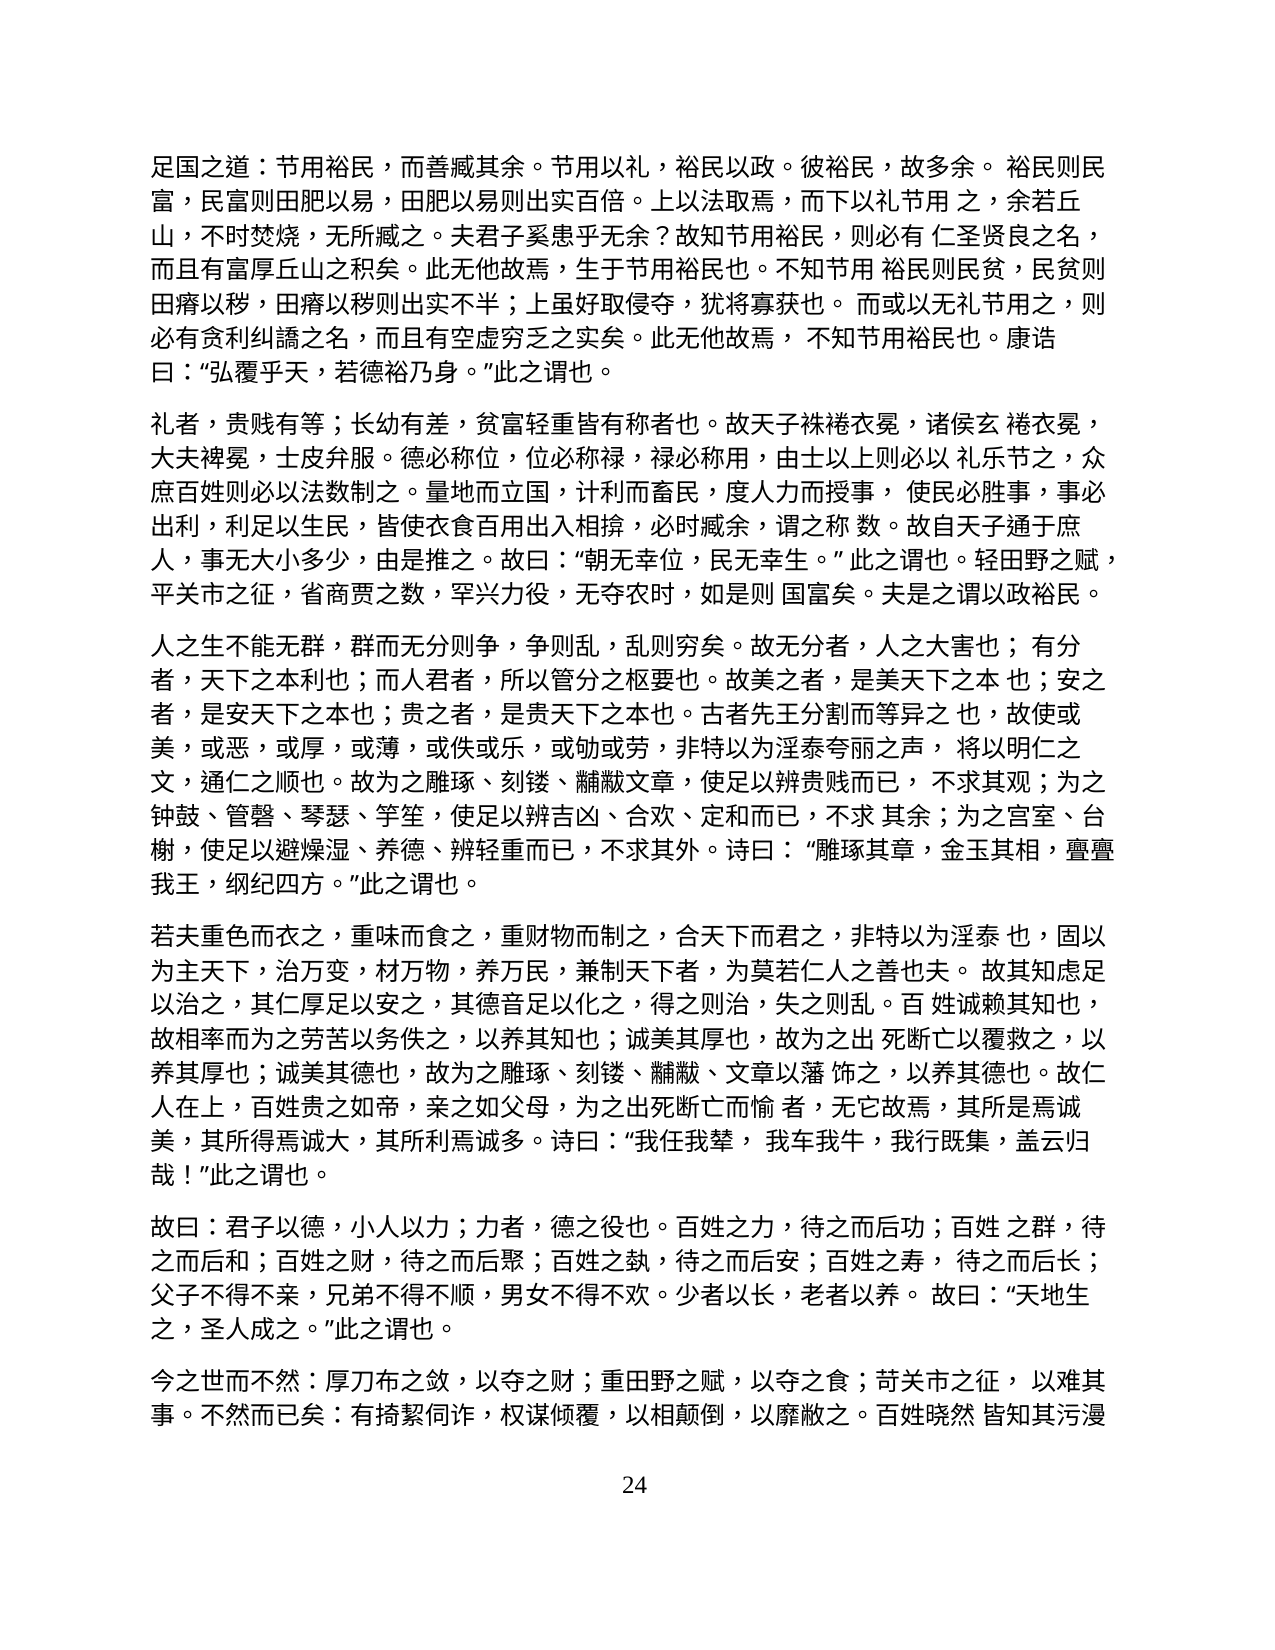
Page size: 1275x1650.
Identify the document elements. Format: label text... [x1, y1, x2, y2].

text 今之世而不然：厚刀布之敛，以夺之财；重田野之赋，以夺之食；苛关市之征， 以难其事。不然而已矣：有掎絜伺诈，权谋倾覆，以相颠倒，以靡敝之。百姓晓然 皆知其污漫 [150, 1364, 1125, 1432]
text 人之生不能无群，群而无分则争，争则乱，乱则穷矣。故无分者，人之大害也； 有分者，天下之本利也；而人君者，所以管分之枢要也。故美之者，是美天下之本 也；安之者，是安天下之本也；贵之者，是贵天下之本也。古者先王分割而等异之 也，故使或美，或恶，或厚，或薄，或佚或乐，或劬或劳，非特以为淫泰夸丽之声， 将以明仁之文，通仁之顺也。故为之雕琢、刻镂、黼黻文章，使足以辨贵贱而已， 不求其观；为之钟鼓、管磬、琴瑟、竽笙，使足以辨吉凶、合欢、定和而已，不求 其余；为之宫室、台榭，使足以避燥湿、养德、辨轻重而已，不求其外。诗曰： “雕琢其章，金玉其相，亹亹我王，纲纪四方。”此之谓也。 [150, 629, 1125, 901]
text 故曰：君子以德，小人以力；力者，德之役也。百姓之力，待之而后功；百姓 之群，待之而后和；百姓之财，待之而后聚；百姓之埶，待之而后安；百姓之寿， 待之而后长；父子不得不亲，兄弟不得不顺，男女不得不欢。少者以长，老者以养。 故曰：“天地生之，圣人成之。”此之谓也。 [150, 1209, 1125, 1346]
text 足国之道：节用裕民，而善臧其余。节用以礼，裕民以政。彼裕民，故多余。 裕民则民富，民富则田肥以易，田肥以易则出实百倍。上以法取焉，而下以礼节用 之，余若丘山，不时焚烧，无所臧之。夫君子奚患乎无余？故知节用裕民，则必有 仁圣贤良之名，而且有富厚丘山之积矣。此无他故焉，生于节用裕民也。不知节用 裕民则民贫，民贫则田瘠以秽，田瘠以秽则出实不半；上虽好取侵夺，犹将寡获也。 而或以无礼节用之，则必有贪利纠譑之名，而且有空虚穷乏之实矣。此无他故焉， 不知节用裕民也。康诰曰：“弘覆乎天，若德裕乃身。”此之谓也。 [150, 150, 1125, 388]
text 礼者，贵贱有等；长幼有差，贫富轻重皆有称者也。故天子袾裷衣冕，诸侯玄 裷衣冕，大夫裨冕，士皮弁服。德必称位，位必称禄，禄必称用，由士以上则必以 礼乐节之，众庶百姓则必以法数制之。量地而立国，计利而畜民，度人力而授事， 使民必胜事，事必出利，利足以生民，皆使衣食百用出入相揜，必时臧余，谓之称 数。故自天子通于庶人，事无大小多少，由是推之。故曰：“朝无幸位，民无幸生。” 此之谓也。轻田野之赋，平关市之征，省商贾之数，罕兴力役，无夺农时，如是则 国富矣。夫是之谓以政裕民。 [150, 406, 1125, 611]
text 若夫重色而衣之，重味而食之，重财物而制之，合天下而君之，非特以为淫泰 也，固以为主天下，治万变，材万物，养万民，兼制天下者，为莫若仁人之善也夫。 故其知虑足以治之，其仁厚足以安之，其德音足以化之，得之则治，失之则乱。百 姓诚赖其知也，故相率而为之劳苦以务佚之，以养其知也；诚美其厚也，故为之出 死断亡以覆救之，以养其厚也；诚美其德也，故为之雕琢、刻镂、黼黻、文章以藩 饰之，以养其德也。故仁人在上，百姓贵之如帝，亲之如父母，为之出死断亡而愉 者，无它故焉，其所是焉诚美，其所得焉诚大，其所利焉诚多。诗曰：“我任我辇， 我车我牛，我行既集，盖云归哉！”此之谓也。 [150, 919, 1125, 1192]
